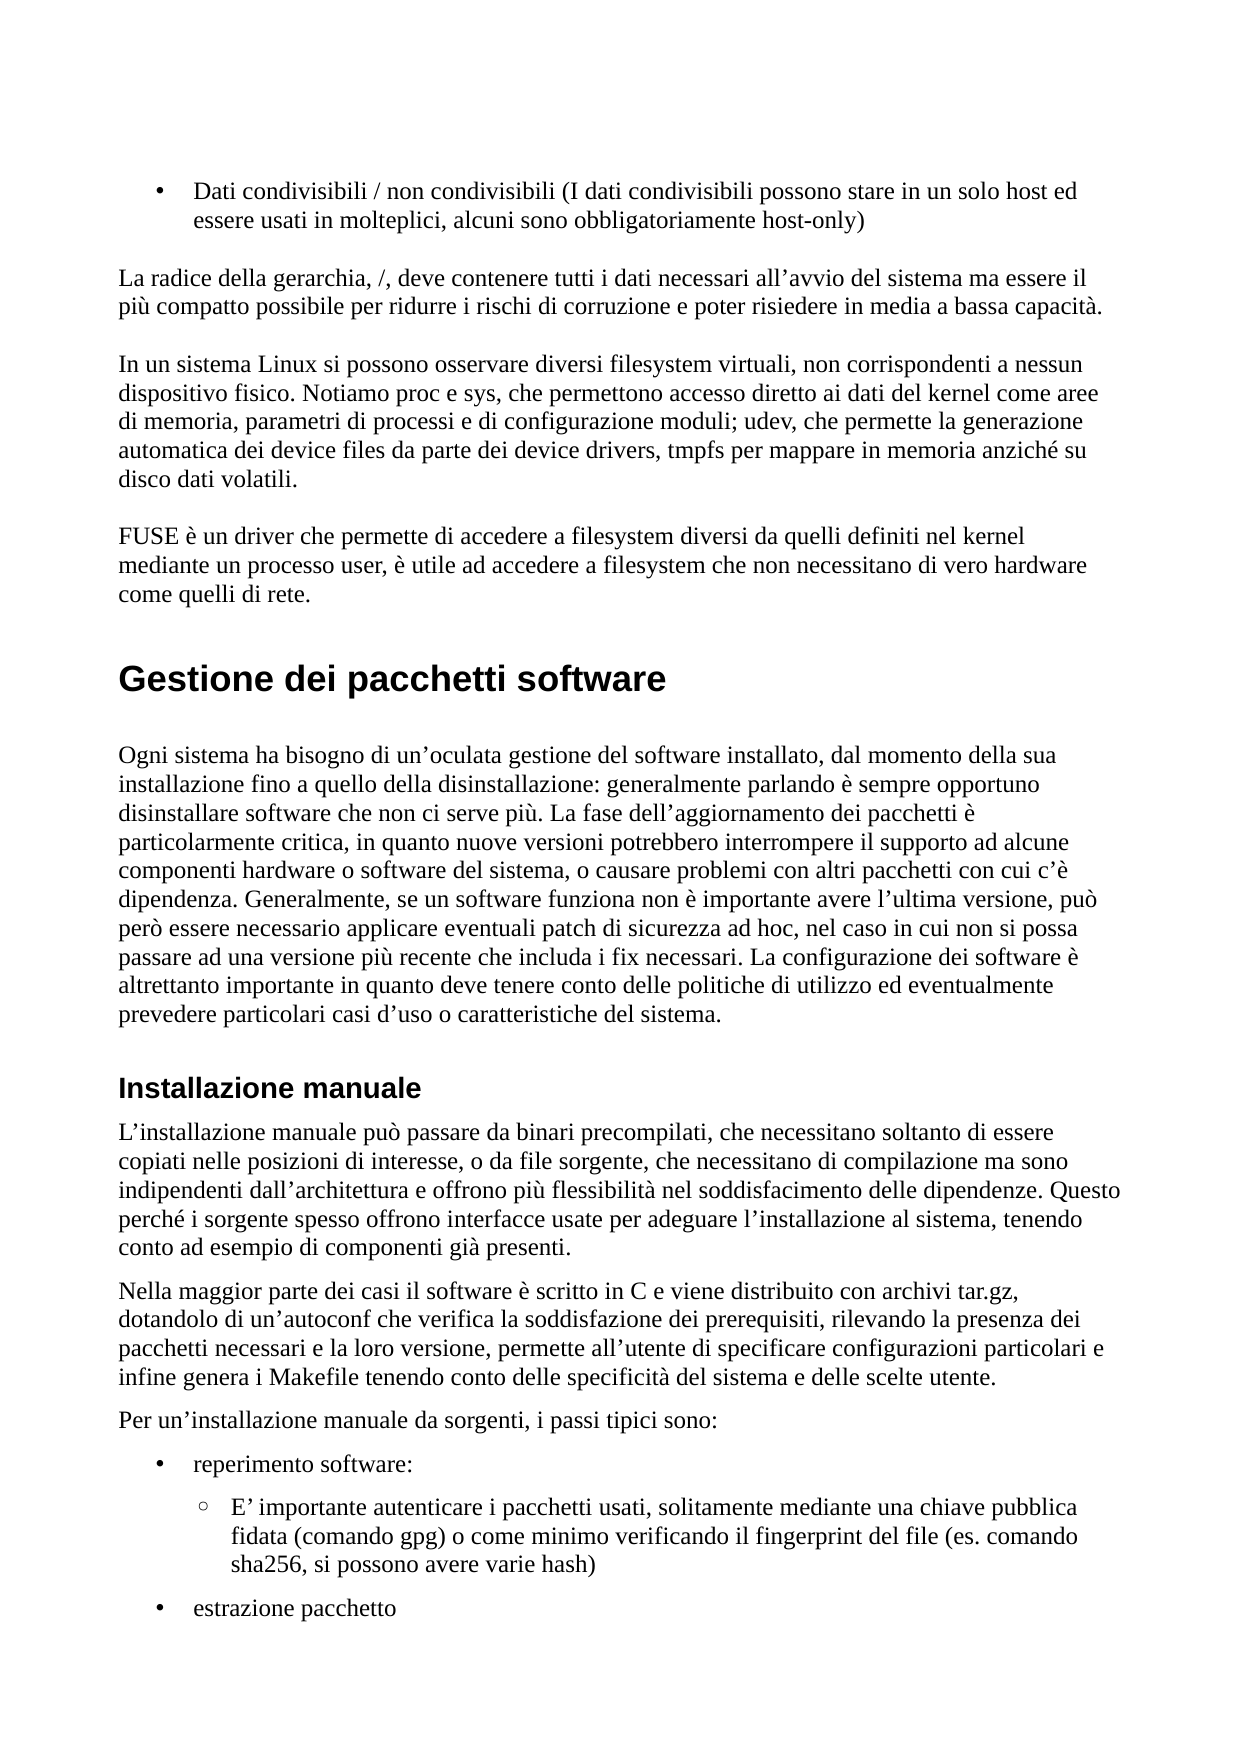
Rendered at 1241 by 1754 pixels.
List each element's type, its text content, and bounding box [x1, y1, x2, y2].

text Per un’installazione manuale da sorgenti, i passi tipici sono: [118, 1405, 1122, 1434]
list estrazione pacchetto [156, 1593, 1122, 1622]
text Ogni sistema ha bisogno di un’oculata gestione del software installato, dal momento della sua installazione fino a quello della disinstallazione: generalmente parlando è sempre opportuno disinstallare software che non ci serve più. La fase dell’aggiornamento dei pacchetti è particolarmente critica, in quanto nuove versioni potrebbero interrompere il supporto ad alcune componenti hardware o software del sistema, o causare problemi con altri pacchetti con cui c’è dipendenza. Generalmente, se un software funziona non è importante avere l’ultima versione, può però essere necessario applicare eventuali patch di sicurezza ad hoc, nel caso in cui non si possa passare ad una versione più recente che includa i fix necessari. La configurazione dei software è altrettanto importante in quanto deve tenere conto delle politiche di utilizzo ed eventualmente prevedere particolari casi d’uso o caratteristiche del sistema. [118, 740, 1122, 1028]
text La radice della gerarchia, /, deve contenere tutti i dati necessari all’avvio del sistema ma essere il più compatto possibile per ridurre i rischi di corruzione e poter risiedere in media a bassa capacità. [118, 263, 1122, 320]
subtitle Installazione manuale [118, 1071, 1122, 1105]
text Nella maggior parte dei casi il software è scritto in C e viene distribuito con archivi tar.gz, dotandolo di un’autoconf che verifica la soddisfazione dei prerequisiti, rilevando la presenza dei pacchetti necessari e la loro versione, permette all’utente di specificare configurazioni particolari e infine genera i Makefile tenendo conto delle specificità del sistema e delle scelte utente. [118, 1276, 1122, 1391]
list E’ importante autenticare i pacchetti usati, solitamente mediante una chiave pubblica fidata (comando gpg) o come minimo verificando il fingerprint del file (es. comando sha256, si possono avere varie hash) [193, 1492, 1122, 1578]
list reperimento software: [156, 1449, 1122, 1477]
text L’installazione manuale può passare da binari precompilati, che necessitano soltanto di essere copiati nelle posizioni di interesse, o da file sorgente, che necessitano di compilazione ma sono indipendenti dall’architettura e offrono più flessibilità nel soddisfacimento delle dipendenze. Questo perché i sorgente spesso offrono interfacce usate per adeguare l’installazione al sistema, tenendo conto ad esempio di componenti già presenti. [118, 1117, 1122, 1261]
text FUSE è un driver che permette di accedere a filesystem diversi da quelli definiti nel kernel mediante un processo user, è utile ad accedere a filesystem che non necessitano di vero hardware come quelli di rete. [118, 521, 1122, 608]
subtitle Gestione dei pacchetti software [118, 657, 1122, 699]
list Dati condivisibili / non condivisibili (I dati condivisibili possono stare in un solo host ed essere usati in molteplici, alcuni sono obbligatoriamente host-only) [156, 176, 1122, 234]
text In un sistema Linux si possono osservare diversi filesystem virtuali, non corrispondenti a nessun dispositivo fisico. Notiamo proc e sys, che permettono accesso diretto ai dati del kernel come aree di memoria, parametri di processi e di configurazione moduli; udev, che permette la generazione automatica dei device files da parte dei device drivers, tmpfs per mappare in memoria anziché su disco dati volatili. [118, 349, 1122, 493]
